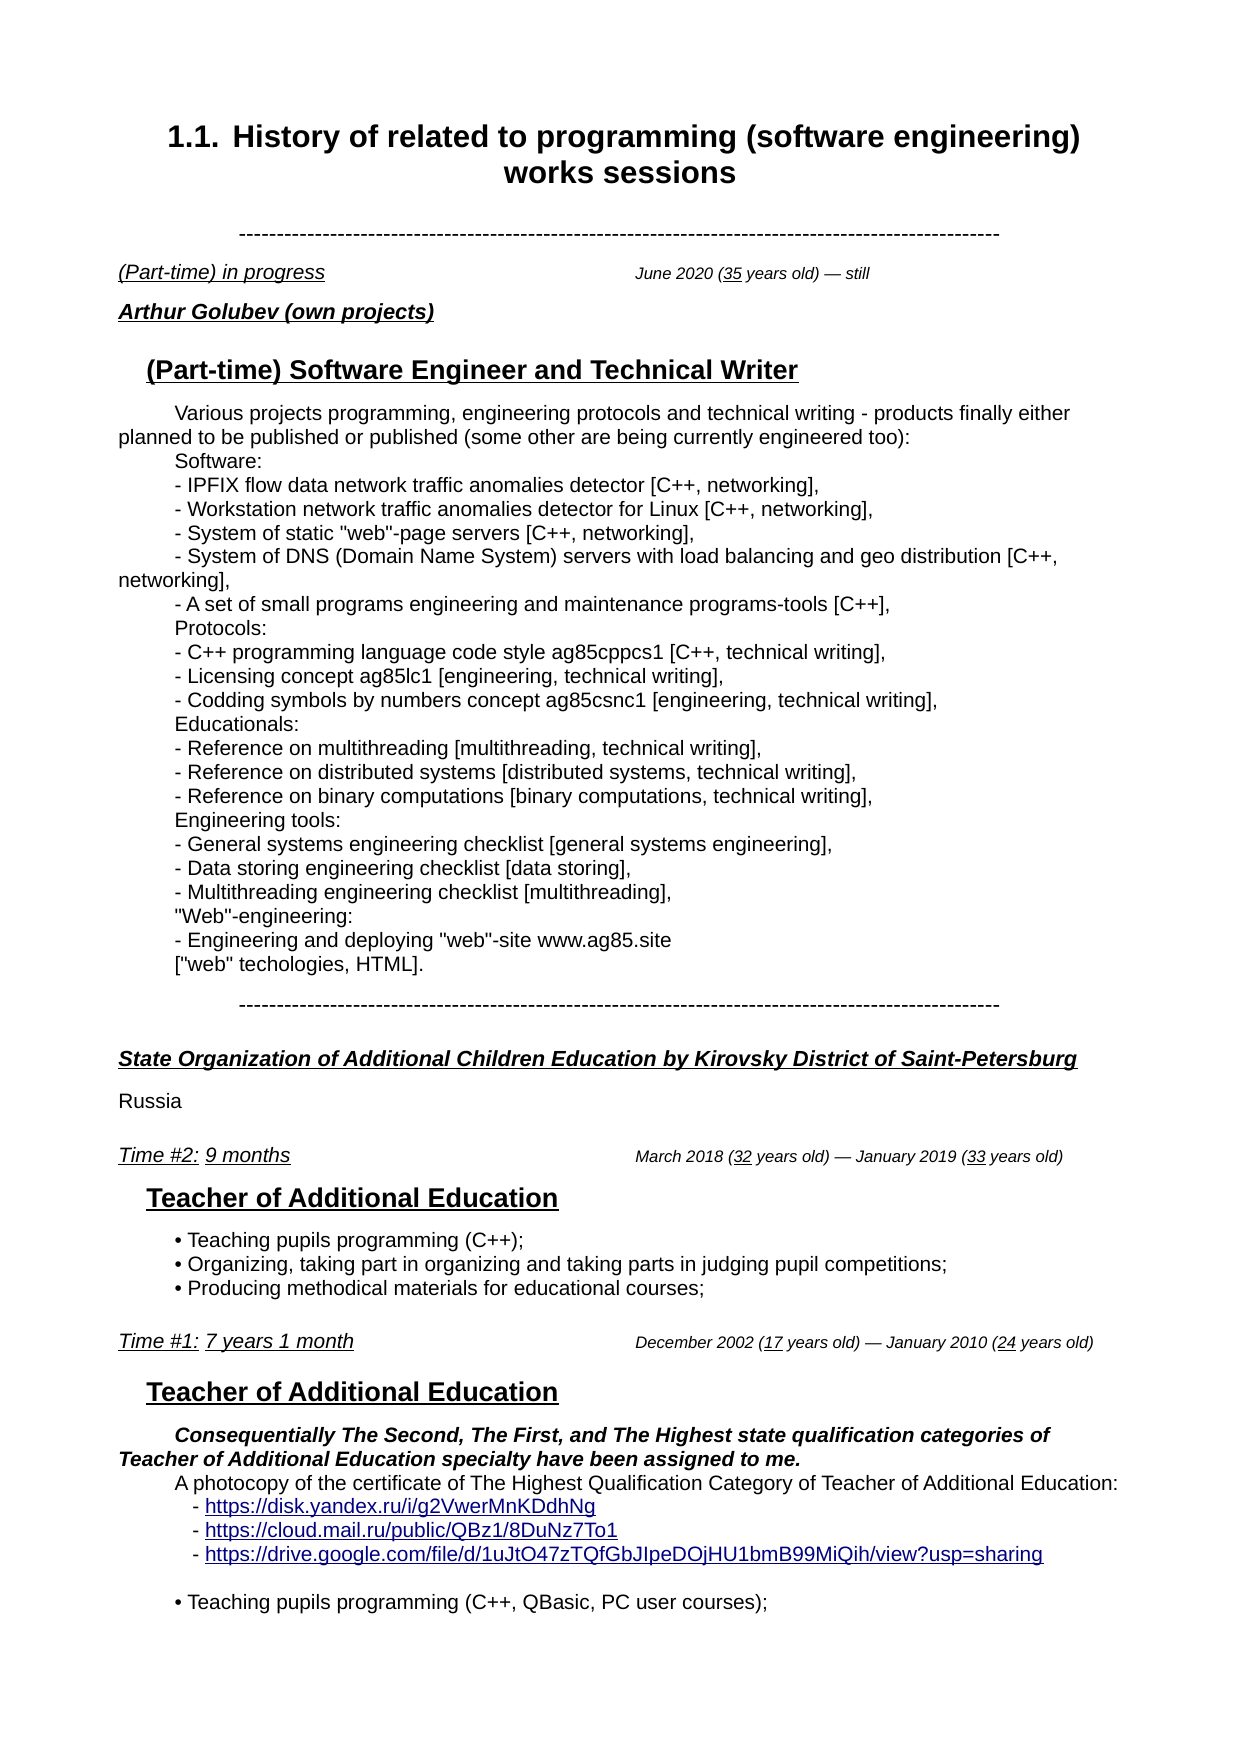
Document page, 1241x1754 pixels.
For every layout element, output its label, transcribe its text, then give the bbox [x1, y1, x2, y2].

text • Teaching pupils programming (C++, QBasic, PC user courses); [118, 1590, 1122, 1614]
text - Workstation network traffic anomalies detector for Linux [C++, networking], [118, 496, 1122, 520]
text Time #2: 9 months March 2018 (32 years old) — January 2019 (33 years old) [118, 1143, 1122, 1167]
text - Reference on binary computations [binary computations, technical writing], [118, 784, 1122, 808]
text - Multithreading engineering checklist [multithreading], [118, 880, 1122, 904]
text • Teaching pupils programming (C++); [118, 1228, 1122, 1252]
text ["web" techologies, HTML]. [118, 952, 1122, 976]
text - Engineering and deploying "web"-site www.ag85.site [118, 928, 1122, 952]
text Consequentially The Second, The First, and The Highest state qualification categories of Teacher of Additional Education specialty have been assigned to me. [118, 1422, 1122, 1470]
text "Web"-engineering: [118, 904, 1122, 928]
text Software: [118, 448, 1122, 472]
text Protocols: [118, 616, 1122, 640]
text • Producing methodical materials for educational courses; [118, 1276, 1122, 1300]
text - IPFIX flow data network traffic anomalies detector [C++, networking], [118, 472, 1122, 496]
text - General systems engineering checklist [general systems engineering], [118, 832, 1122, 856]
text State Organization of Additional Children Education by Kirovsky District of Saint-Petersburg [118, 1046, 1122, 1071]
text (Part-time) in progress June 2020 (35 years old) — still [118, 260, 1122, 284]
text - A set of small programs engineering and maintenance programs-tools [C++], [118, 592, 1122, 616]
text - https://disk.yandex.ru/i/g2VwerMnKDdhNg [118, 1494, 1122, 1518]
text Various projects programming, engineering protocols and technical writing - products finally either planned to be published or published (some other are being currently engineered too): [118, 401, 1122, 448]
text ---------------------------------------------------------------------------------------------------- [118, 991, 1122, 1017]
text - https://drive.google.com/file/d/1uJtO47zTQfGbJIpeDOjHU1bmB99MiQih/view?usp=sharing [118, 1542, 1122, 1566]
text - Licensing concept ag85lc1 [engineering, technical writing], [118, 664, 1122, 688]
text Engineering tools: [118, 808, 1122, 832]
text - System of static "web"-page servers [C++, networking], [118, 520, 1122, 544]
text • Organizing, taking part in organizing and taking parts in judging pupil competitions; [118, 1252, 1122, 1276]
text Teacher of Additional Education [118, 1182, 1122, 1213]
text - Reference on distributed systems [distributed systems, technical writing], [118, 760, 1122, 784]
text - Codding symbols by numbers concept ag85csnc1 [engineering, technical writing], [118, 688, 1122, 712]
text - C++ programming language code style ag85cppcs1 [C++, technical writing], [118, 640, 1122, 664]
subtitle History of related to programming (software engineering) works sessions [118, 118, 1122, 190]
text - System of DNS (Domain Name System) servers with load balancing and geo distribution [C++, networking], [118, 544, 1122, 592]
text A photocopy of the certificate of The Highest Qualification Category of Teacher of Additional Education: [118, 1470, 1122, 1494]
text - Reference on multithreading [multithreading, technical writing], [118, 736, 1122, 760]
text Russia [118, 1089, 1122, 1113]
text (Part-time) Software Engineer and Technical Writer [118, 354, 1122, 386]
text Time #1: 7 years 1 month December 2002 (17 years old) — January 2010 (24 years old) [118, 1327, 1122, 1353]
text Arthur Golubev (own projects) [118, 299, 1122, 324]
text - Data storing engineering checklist [data storing], [118, 856, 1122, 880]
text - https://cloud.mail.ru/public/QBz1/8DuNz7To1 [118, 1518, 1122, 1542]
text ---------------------------------------------------------------------------------------------------- [118, 220, 1122, 246]
text Teacher of Additional Education [118, 1376, 1122, 1407]
text Educationals: [118, 712, 1122, 736]
